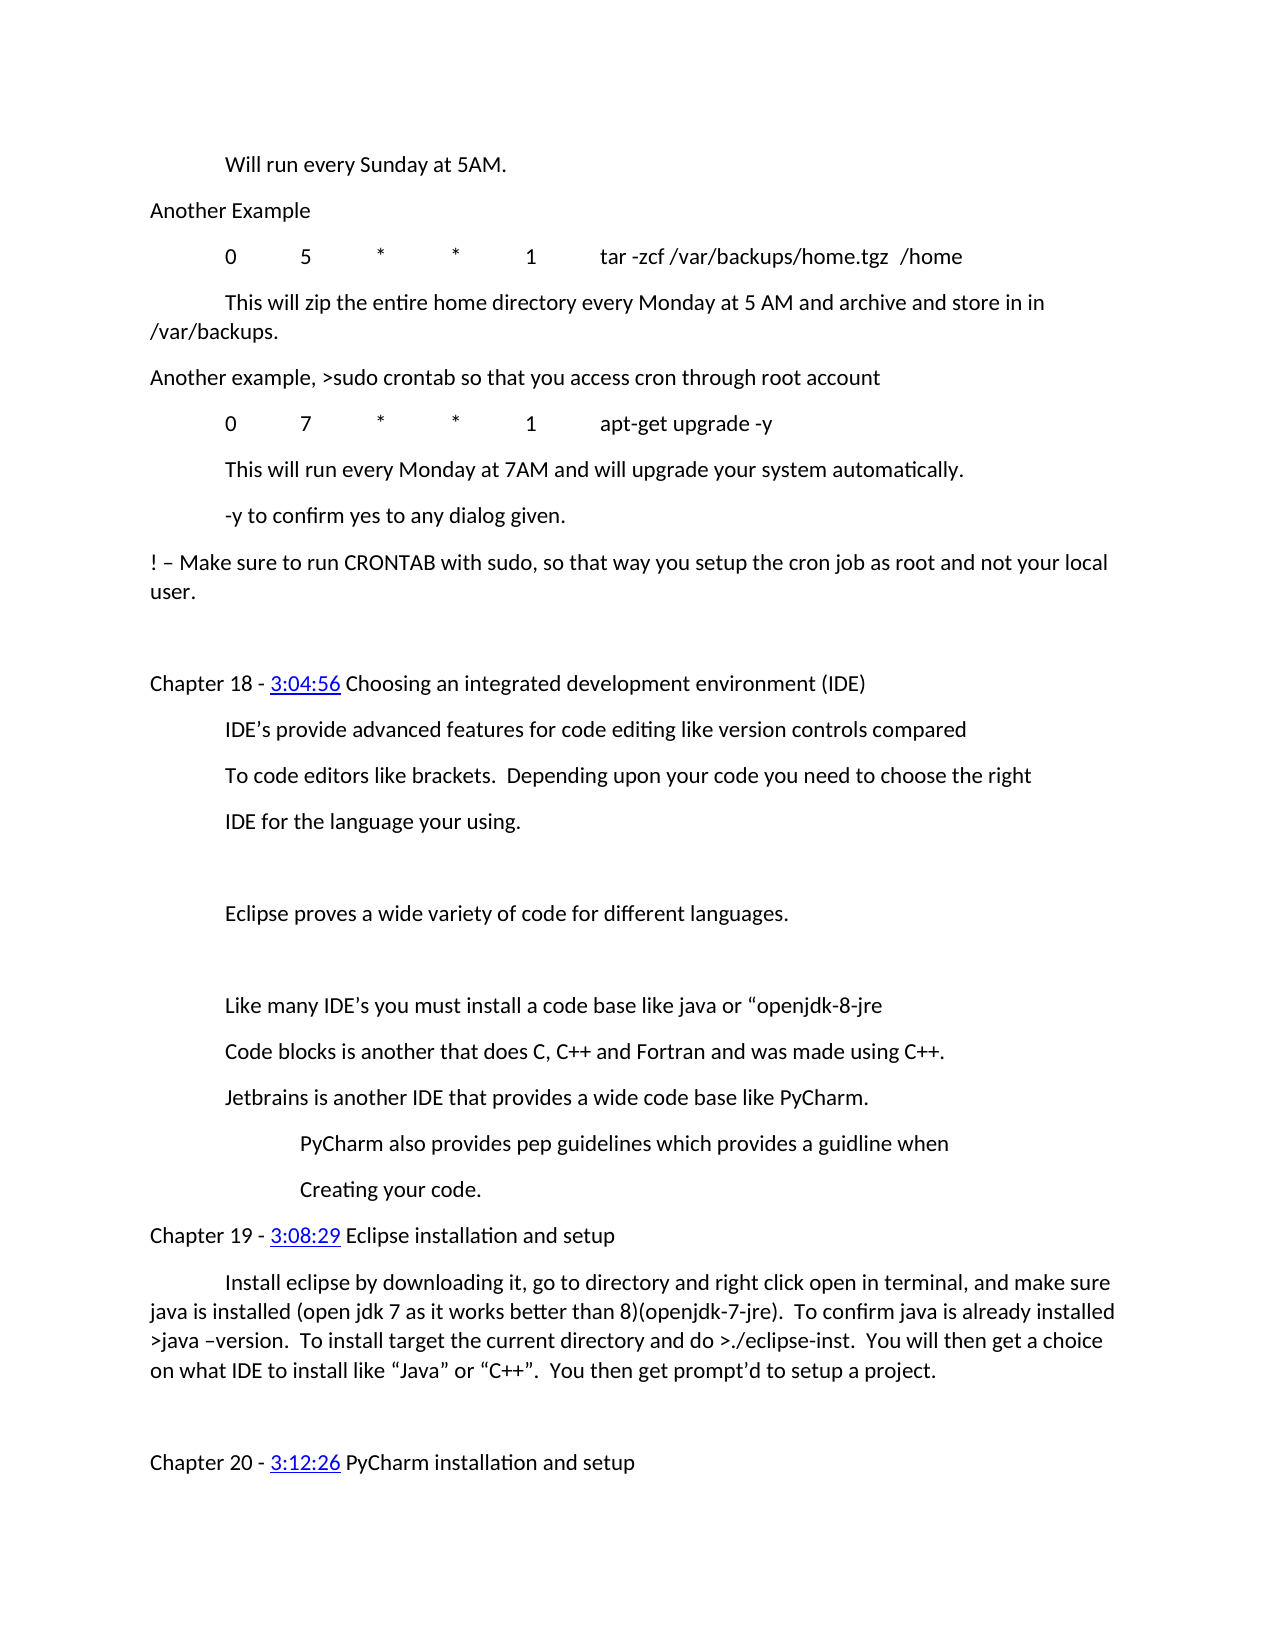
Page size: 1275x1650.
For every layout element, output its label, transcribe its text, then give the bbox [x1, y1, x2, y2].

text This will zip the entire home directory every Monday at 5 AM and archive and store in in /var/backups. [150, 288, 1125, 346]
text Like many IDE’s you must install a code base like java or “openjdk-8-jre [150, 991, 1125, 1019]
text IDE’s provide advanced features for code editing like version controls compared [150, 715, 1125, 743]
text Chapter 19 - 3:08:29 Eclipse installation and setup [150, 1222, 1125, 1250]
text 0 7 * * 1 apt-get upgrade -y [150, 409, 1125, 438]
text 0 5 * * 1 tar -zcf /var/backups/home.tgz /home [150, 242, 1125, 270]
text Chapter 18 - 3:04:56 Choosing an integrated development environment (IDE) [150, 669, 1125, 697]
text Eclipse proves a wide variety of code for different languages. [150, 899, 1125, 927]
text Will run every Sunday at 5AM. [150, 150, 1125, 178]
text Chapter 20 - 3:12:26 PyCharm installation and setup [150, 1448, 1125, 1476]
text To code editors like brackets. Depending upon your code you need to choose the right [150, 761, 1125, 789]
text IDE for the language your using. [150, 807, 1125, 835]
text Another example, >sudo crontab so that you access cron through root account [150, 363, 1125, 392]
text This will run every Monday at 7AM and will upgrade your system automatically. [150, 456, 1125, 484]
text Jetbrains is another IDE that provides a wide code base like PyCharm. [150, 1083, 1125, 1112]
text Another Example [150, 196, 1125, 224]
text Creating your code. [150, 1176, 1125, 1204]
text ! – Make sure to run CRONTAB with sudo, so that way you setup the cron job as root and not your local user. [150, 548, 1125, 605]
text Install eclipse by downloading it, go to directory and right click open in terminal, and make sure java is installed (open jdk 7 as it works better than 8)(openjdk-7-jre). To confirm java is already installed >java –version. To install target the current directory and do >./eclipse-inst. You will then get a choice on what IDE to install like “Java” or “C++”. You then get prompt’d to setup a project. [150, 1268, 1125, 1384]
text Code blocks is another that does C, C++ and Fortran and was made using C++. [150, 1037, 1125, 1066]
text PyCharm also provides pep guidelines which provides a guidline when [150, 1129, 1125, 1158]
text -y to confirm yes to any dialog given. [150, 502, 1125, 530]
